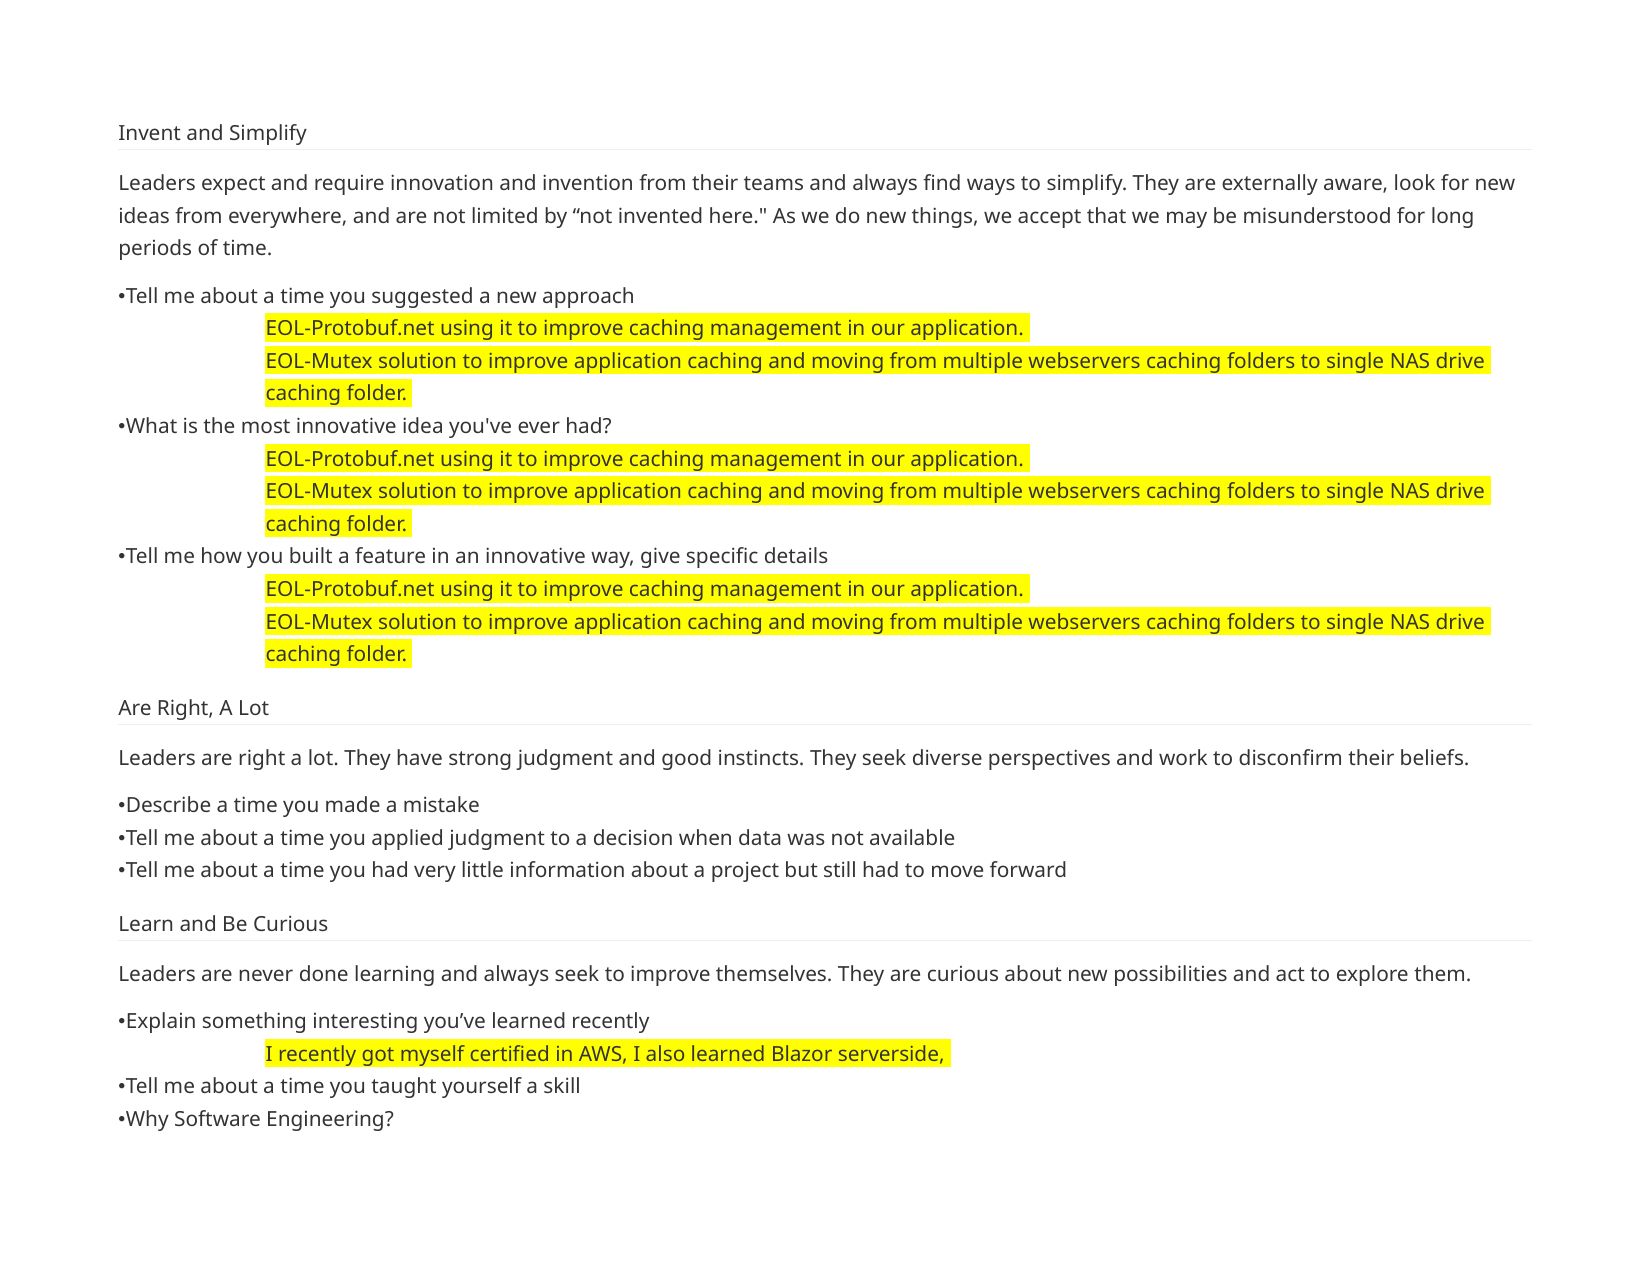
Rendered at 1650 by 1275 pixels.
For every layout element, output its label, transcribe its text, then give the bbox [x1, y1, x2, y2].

text Leaders are never done learning and always seek to improve themselves. They are curious about new possibilities and act to explore them. [118, 959, 1532, 987]
list What is the most innovative idea you've ever had? [118, 411, 1532, 439]
list I recently got myself certified in AWS, I also learned Blazor serverside, [236, 1039, 1532, 1067]
subtitle Are Right, A Lot [118, 693, 1532, 724]
list Tell me how you built a feature in an innovative way, give specific details [118, 542, 1532, 570]
list Describe a time you made a mistake [118, 790, 1532, 819]
subtitle Learn and Be Curious [118, 909, 1532, 940]
subtitle Invent and Simplify [118, 118, 1532, 149]
list Tell me about a time you taught yourself a skill [118, 1071, 1532, 1100]
list EOL-Protobuf.net using it to improve caching management in our application. EOL-Mutex solution to improve application caching and moving from multiple webservers caching folders to single NAS drive caching folder. [236, 444, 1532, 537]
list Why Software Engineering? [118, 1104, 1532, 1132]
list Tell me about a time you suggested a new approach [118, 281, 1532, 309]
text Leaders are right a lot. They have strong judgment and good instincts. They seek diverse perspectives and work to disconfirm their beliefs. [118, 743, 1532, 771]
list Tell me about a time you applied judgment to a decision when data was not available [118, 823, 1532, 851]
list Tell me about a time you had very little information about a project but still had to move forward [118, 855, 1532, 884]
list EOL-Protobuf.net using it to improve caching management in our application. EOL-Mutex solution to improve application caching and moving from multiple webservers caching folders to single NAS drive caching folder. [236, 313, 1532, 407]
list EOL-Protobuf.net using it to improve caching management in our application. EOL-Mutex solution to improve application caching and moving from multiple webservers caching folders to single NAS drive caching folder. [236, 574, 1532, 668]
text Leaders expect and require innovation and invention from their teams and always find ways to simplify. They are externally aware, look for new ideas from everywhere, and are not limited by “not invented here." As we do new things, we accept that we may be misunderstood for long periods of time. [118, 168, 1532, 262]
list Explain something interesting you’ve learned recently [118, 1006, 1532, 1035]
